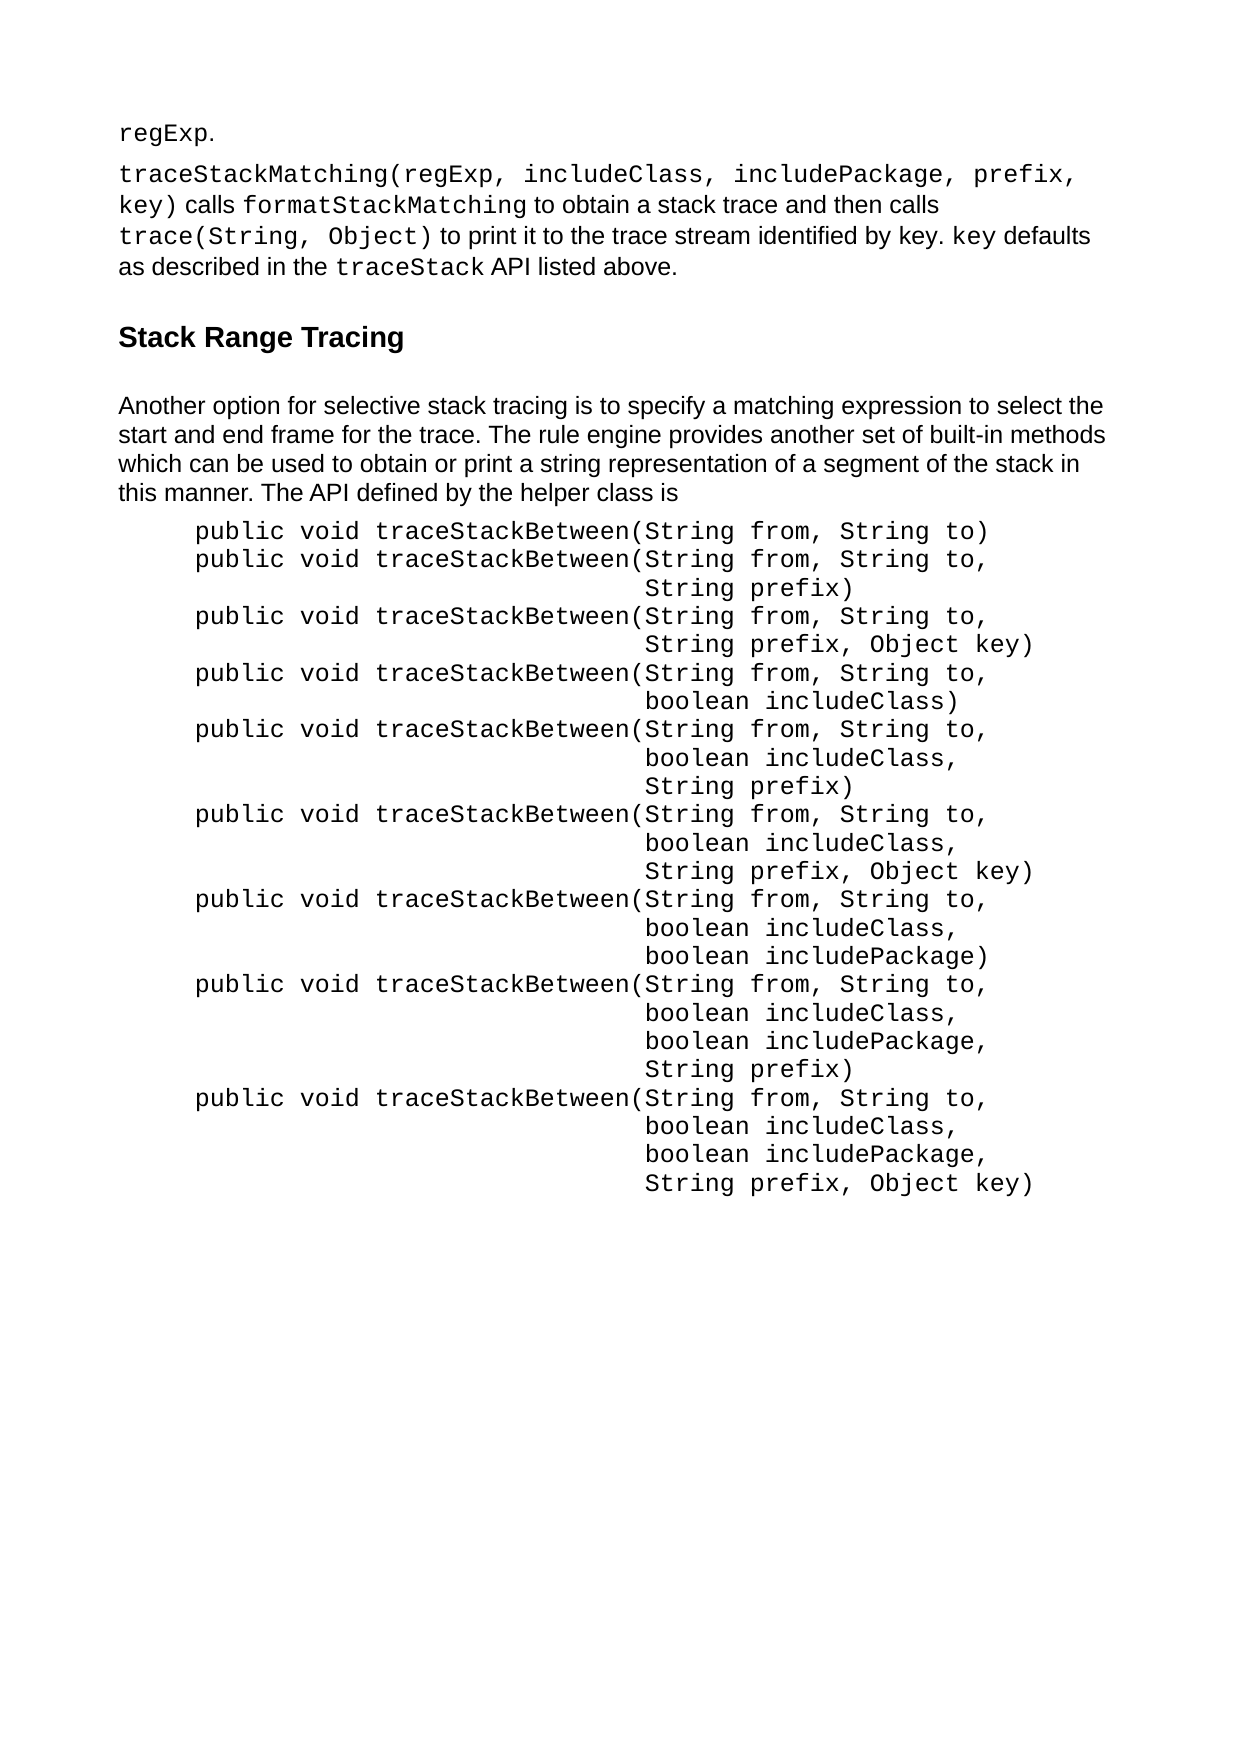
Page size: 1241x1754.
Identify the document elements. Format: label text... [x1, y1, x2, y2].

text public void traceStackBetween(String from, String to) public void traceStackBetween(String from, String to, String prefix) public void traceStackBetween(String from, String to, String prefix, Object key) public void traceStackBetween(String from, String to, boolean includeClass) public void traceStackBetween(String from, String to, boolean includeClass, String prefix) public void traceStackBetween(String from, String to, boolean includeClass, String prefix, Object key) public void traceStackBetween(String from, String to, boolean includeClass, boolean includePackage) public void traceStackBetween(String from, String to, boolean includeClass, boolean includePackage, String prefix) public void traceStackBetween(String from, String to, boolean includeClass, boolean includePackage, String prefix, Object key) [194, 519, 1122, 1199]
text regExp. [118, 118, 1122, 149]
text Another option for selective stack tracing is to specify a matching expression to select the start and end frame for the trace. The rule engine provides another set of built-in methods which can be used to obtain or print a string representation of a segment of the stack in this manner. The API defined by the helper class is [118, 391, 1122, 506]
subtitle Stack Range Tracing [118, 320, 1122, 354]
text traceStackMatching(regExp, includeClass, includePackage, prefix, key) calls formatStackMatching to obtain a stack trace and then calls trace(String, Object) to print it to the trace stream identified by key. key defaults as described in the traceStack API listed above. [118, 162, 1122, 283]
